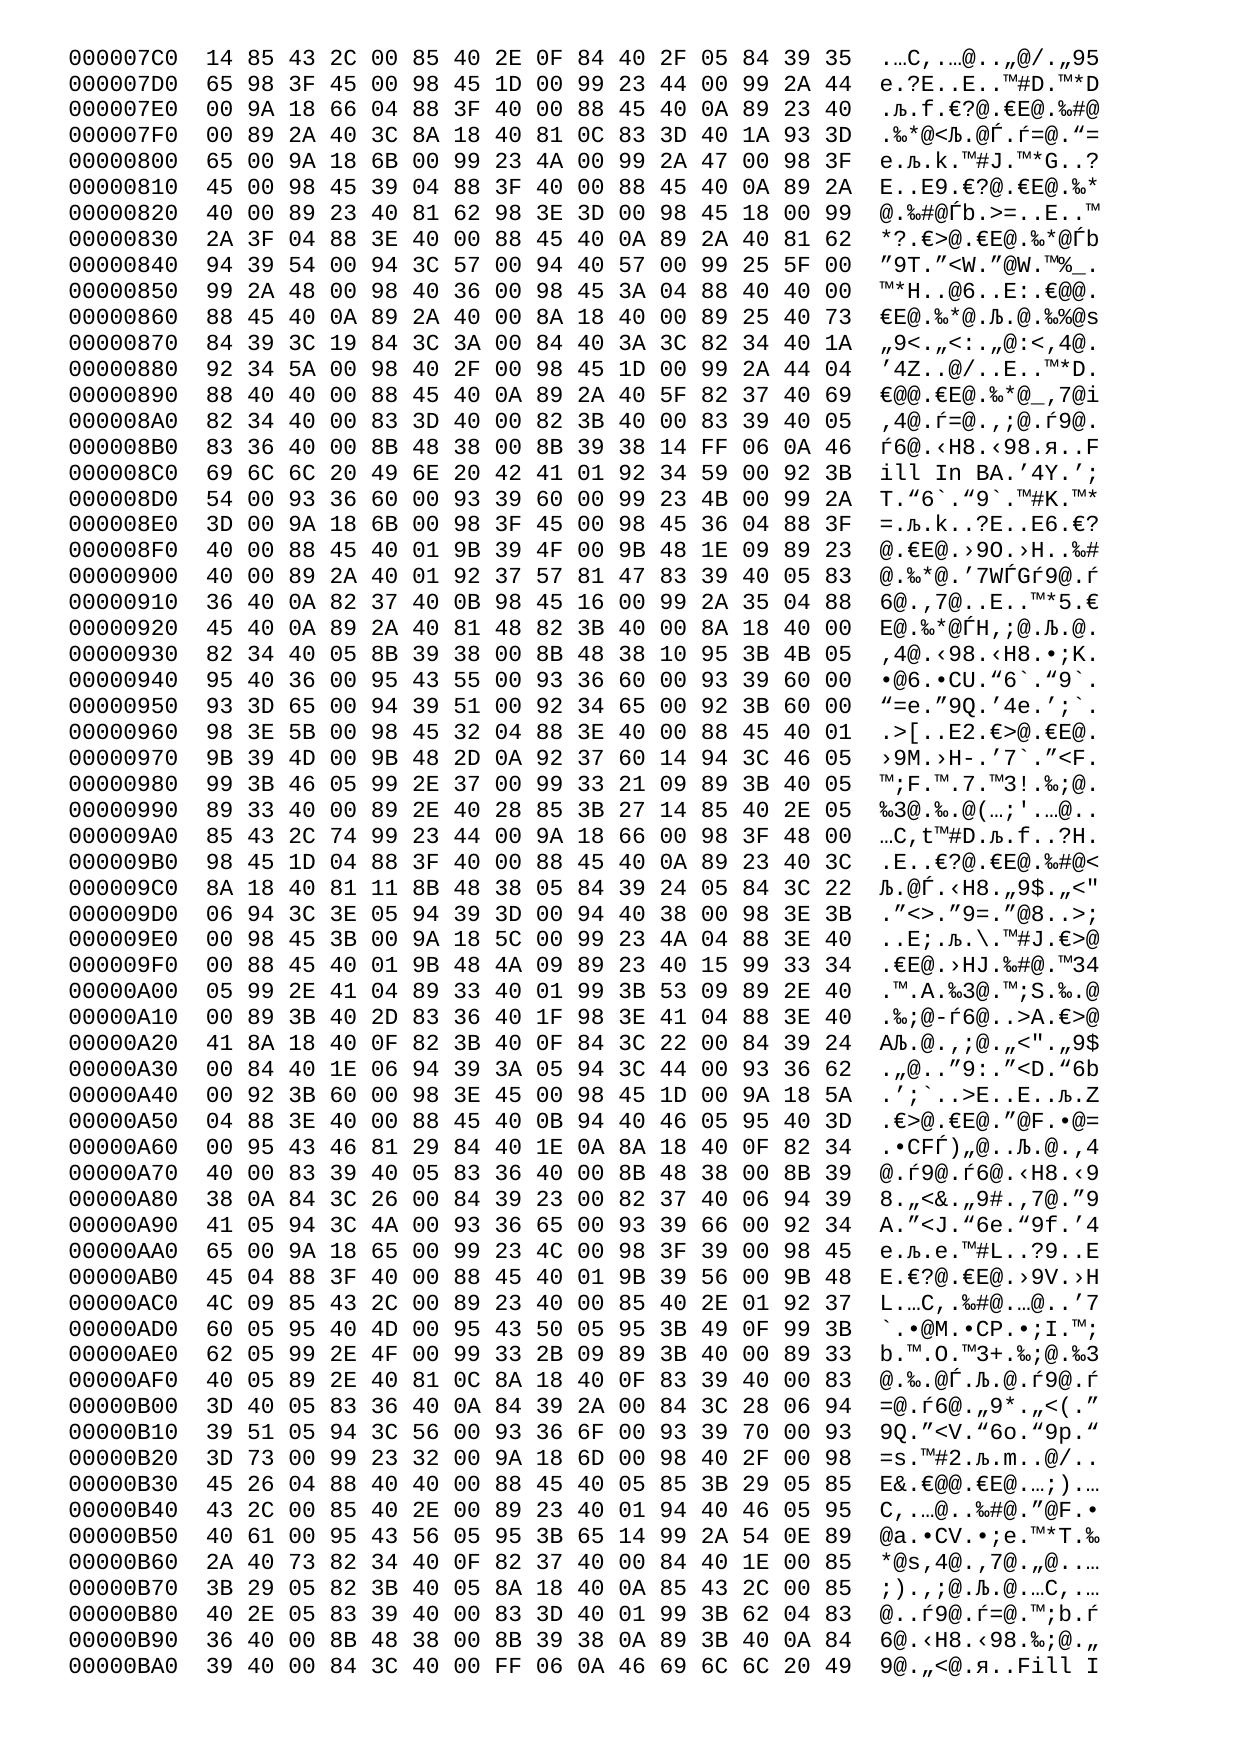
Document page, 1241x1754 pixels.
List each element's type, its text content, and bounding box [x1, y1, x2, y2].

text 000009A0 85 43 2C 74 99 23 44 00 9A 18 66 00 98 3F 48 00 …C,t™#D.љ.f..?H. [68, 824, 1167, 850]
text 00000870 84 39 3C 19 84 3C 3A 00 84 40 3A 3C 82 34 40 1A „9<.„<:.„@:<‚4@. [68, 331, 1167, 357]
text 00000B60 2A 40 73 82 34 40 0F 82 37 40 00 84 40 1E 00 85 *@s‚4@.‚7@.„@..… [68, 1550, 1167, 1576]
text 00000810 45 00 98 45 39 04 88 3F 40 00 88 45 40 0A 89 2A E..E9.€?@.€E@.‰* [68, 176, 1167, 202]
text 000007C0 14 85 43 2C 00 85 40 2E 0F 84 40 2F 05 84 39 35 .…C,.…@..„@/.„95 [68, 46, 1167, 72]
text 00000A90 41 05 94 3C 4A 00 93 36 65 00 93 39 66 00 92 34 A.”<J.“6e.“9f.’4 [68, 1213, 1167, 1239]
text 00000840 94 39 54 00 94 3C 57 00 94 40 57 00 99 25 5F 00 ”9T.”<W.”@W.™%_. [68, 253, 1167, 279]
text 00000820 40 00 89 23 40 81 62 98 3E 3D 00 98 45 18 00 99 @.‰#@Ѓb.>=..E..™ [68, 202, 1167, 227]
text 00000A00 05 99 2E 41 04 89 33 40 01 99 3B 53 09 89 2E 40 .™.A.‰3@.™;S.‰.@ [68, 980, 1167, 1006]
text 00000860 88 45 40 0A 89 2A 40 00 8A 18 40 00 89 25 40 73 €E@.‰*@.Љ.@.‰%@s [68, 305, 1167, 331]
text 000009B0 98 45 1D 04 88 3F 40 00 88 45 40 0A 89 23 40 3C .E..€?@.€E@.‰#@< [68, 850, 1167, 876]
text 00000B00 3D 40 05 83 36 40 0A 84 39 2A 00 84 3C 28 06 94 =@.ѓ6@.„9*.„<(.” [68, 1395, 1167, 1421]
text 000008D0 54 00 93 36 60 00 93 39 60 00 99 23 4B 00 99 2A T.“6`.“9`.™#K.™* [68, 487, 1167, 513]
text 00000AA0 65 00 9A 18 65 00 99 23 4C 00 98 3F 39 00 98 45 e.љ.e.™#L..?9..E [68, 1239, 1167, 1265]
text 00000B20 3D 73 00 99 23 32 00 9A 18 6D 00 98 40 2F 00 98 =s.™#2.љ.m..@/.. [68, 1447, 1167, 1472]
text 000008B0 83 36 40 00 8B 48 38 00 8B 39 38 14 FF 06 0A 46 ѓ6@.‹H8.‹98.я..F [68, 435, 1167, 461]
text 00000800 65 00 9A 18 6B 00 99 23 4A 00 99 2A 47 00 98 3F e.љ.k.™#J.™*G..? [68, 150, 1167, 176]
text 000007E0 00 9A 18 66 04 88 3F 40 00 88 45 40 0A 89 23 40 .љ.f.€?@.€E@.‰#@ [68, 98, 1167, 124]
text 00000970 9B 39 4D 00 9B 48 2D 0A 92 37 60 14 94 3C 46 05 ›9M.›H-.’7`.”<F. [68, 746, 1167, 772]
text 000009D0 06 94 3C 3E 05 94 39 3D 00 94 40 38 00 98 3E 3B .”<>.”9=.”@8..>; [68, 902, 1167, 928]
text 00000B10 39 51 05 94 3C 56 00 93 36 6F 00 93 39 70 00 93 9Q.”<V.“6o.“9p.“ [68, 1421, 1167, 1447]
text 00000850 99 2A 48 00 98 40 36 00 98 45 3A 04 88 40 40 00 ™*H..@6..E:.€@@. [68, 279, 1167, 305]
text 00000910 36 40 0A 82 37 40 0B 98 45 16 00 99 2A 35 04 88 6@.‚7@..E..™*5.€ [68, 591, 1167, 617]
text 000009E0 00 98 45 3B 00 9A 18 5C 00 99 23 4A 04 88 3E 40 ..E;.љ.\.™#J.€>@ [68, 928, 1167, 954]
text 00000AE0 62 05 99 2E 4F 00 99 33 2B 09 89 3B 40 00 89 33 b.™.O.™3+.‰;@.‰3 [68, 1343, 1167, 1369]
text 00000990 89 33 40 00 89 2E 40 28 85 3B 27 14 85 40 2E 05 ‰3@.‰.@(…;'.…@.. [68, 798, 1167, 824]
text 00000B40 43 2C 00 85 40 2E 00 89 23 40 01 94 40 46 05 95 C,.…@..‰#@.”@F.• [68, 1498, 1167, 1524]
text 00000AB0 45 04 88 3F 40 00 88 45 40 01 9B 39 56 00 9B 48 E.€?@.€E@.›9V.›H [68, 1265, 1167, 1291]
text 00000900 40 00 89 2A 40 01 92 37 57 81 47 83 39 40 05 83 @.‰*@.’7WЃGѓ9@.ѓ [68, 565, 1167, 591]
text 00000960 98 3E 5B 00 98 45 32 04 88 3E 40 00 88 45 40 01 .>[..E2.€>@.€E@. [68, 720, 1167, 746]
text 00000AC0 4C 09 85 43 2C 00 89 23 40 00 85 40 2E 01 92 37 L.…C,.‰#@.…@..’7 [68, 1291, 1167, 1317]
text 00000890 88 40 40 00 88 45 40 0A 89 2A 40 5F 82 37 40 69 €@@.€E@.‰*@_‚7@i [68, 383, 1167, 409]
text 000008A0 82 34 40 00 83 3D 40 00 82 3B 40 00 83 39 40 05 ‚4@.ѓ=@.‚;@.ѓ9@. [68, 409, 1167, 435]
text 00000B80 40 2E 05 83 39 40 00 83 3D 40 01 99 3B 62 04 83 @..ѓ9@.ѓ=@.™;b.ѓ [68, 1602, 1167, 1628]
text 00000B90 36 40 00 8B 48 38 00 8B 39 38 0A 89 3B 40 0A 84 6@.‹H8.‹98.‰;@.„ [68, 1628, 1167, 1654]
text 00000940 95 40 36 00 95 43 55 00 93 36 60 00 93 39 60 00 •@6.•CU.“6`.“9`. [68, 668, 1167, 694]
text 00000B50 40 61 00 95 43 56 05 95 3B 65 14 99 2A 54 0E 89 @a.•CV.•;e.™*T.‰ [68, 1524, 1167, 1550]
text 00000B70 3B 29 05 82 3B 40 05 8A 18 40 0A 85 43 2C 00 85 ;).‚;@.Љ.@.…C,.… [68, 1576, 1167, 1602]
text 00000A30 00 84 40 1E 06 94 39 3A 05 94 3C 44 00 93 36 62 .„@..”9:.”<D.“6b [68, 1057, 1167, 1083]
text 00000B30 45 26 04 88 40 40 00 88 45 40 05 85 3B 29 05 85 E&.€@@.€E@.…;).… [68, 1472, 1167, 1498]
text 00000A40 00 92 3B 60 00 98 3E 45 00 98 45 1D 00 9A 18 5A .’;`..>E..E..љ.Z [68, 1083, 1167, 1109]
text 000008E0 3D 00 9A 18 6B 00 98 3F 45 00 98 45 36 04 88 3F =.љ.k..?E..E6.€? [68, 513, 1167, 539]
text 000009F0 00 88 45 40 01 9B 48 4A 09 89 23 40 15 99 33 34 .€E@.›HJ.‰#@.™34 [68, 954, 1167, 980]
text 00000830 2A 3F 04 88 3E 40 00 88 45 40 0A 89 2A 40 81 62 *?.€>@.€E@.‰*@Ѓb [68, 227, 1167, 253]
text 00000AF0 40 05 89 2E 40 81 0C 8A 18 40 0F 83 39 40 00 83 @.‰.@Ѓ.Љ.@.ѓ9@.ѓ [68, 1369, 1167, 1395]
text 00000950 93 3D 65 00 94 39 51 00 92 34 65 00 92 3B 60 00 “=e.”9Q.’4e.’;`. [68, 694, 1167, 720]
text 000008F0 40 00 88 45 40 01 9B 39 4F 00 9B 48 1E 09 89 23 @.€E@.›9O.›H..‰# [68, 539, 1167, 565]
text 00000A20 41 8A 18 40 0F 82 3B 40 0F 84 3C 22 00 84 39 24 AЉ.@.‚;@.„<".„9$ [68, 1032, 1167, 1057]
text 00000980 99 3B 46 05 99 2E 37 00 99 33 21 09 89 3B 40 05 ™;F.™.7.™3!.‰;@. [68, 772, 1167, 798]
text 00000A80 38 0A 84 3C 26 00 84 39 23 00 82 37 40 06 94 39 8.„<&.„9#.‚7@.”9 [68, 1187, 1167, 1213]
text 00000A10 00 89 3B 40 2D 83 36 40 1F 98 3E 41 04 88 3E 40 .‰;@-ѓ6@..>A.€>@ [68, 1006, 1167, 1032]
text 000009C0 8A 18 40 81 11 8B 48 38 05 84 39 24 05 84 3C 22 Љ.@Ѓ.‹H8.„9$.„<" [68, 876, 1167, 902]
text 00000880 92 34 5A 00 98 40 2F 00 98 45 1D 00 99 2A 44 04 ’4Z..@/..E..™*D. [68, 357, 1167, 383]
text 00000930 82 34 40 05 8B 39 38 00 8B 48 38 10 95 3B 4B 05 ‚4@.‹98.‹H8.•;K. [68, 642, 1167, 668]
text 000008C0 69 6C 6C 20 49 6E 20 42 41 01 92 34 59 00 92 3B ill In BA.’4Y.’; [68, 461, 1167, 487]
text 00000A60 00 95 43 46 81 29 84 40 1E 0A 8A 18 40 0F 82 34 .•CFЃ)„@..Љ.@.‚4 [68, 1135, 1167, 1161]
text 00000AD0 60 05 95 40 4D 00 95 43 50 05 95 3B 49 0F 99 3B `.•@M.•CP.•;I.™; [68, 1317, 1167, 1343]
text 000007D0 65 98 3F 45 00 98 45 1D 00 99 23 44 00 99 2A 44 e.?E..E..™#D.™*D [68, 72, 1167, 98]
text 000007F0 00 89 2A 40 3C 8A 18 40 81 0C 83 3D 40 1A 93 3D .‰*@<Љ.@Ѓ.ѓ=@.“= [68, 124, 1167, 150]
text 00000920 45 40 0A 89 2A 40 81 48 82 3B 40 00 8A 18 40 00 E@.‰*@ЃH‚;@.Љ.@. [68, 617, 1167, 642]
text 00000BA0 39 40 00 84 3C 40 00 FF 06 0A 46 69 6C 6C 20 49 9@.„<@.я..Fill I [68, 1654, 1167, 1680]
text 00000A50 04 88 3E 40 00 88 45 40 0B 94 40 46 05 95 40 3D .€>@.€E@.”@F.•@= [68, 1109, 1167, 1135]
text 00000A70 40 00 83 39 40 05 83 36 40 00 8B 48 38 00 8B 39 @.ѓ9@.ѓ6@.‹H8.‹9 [68, 1161, 1167, 1187]
